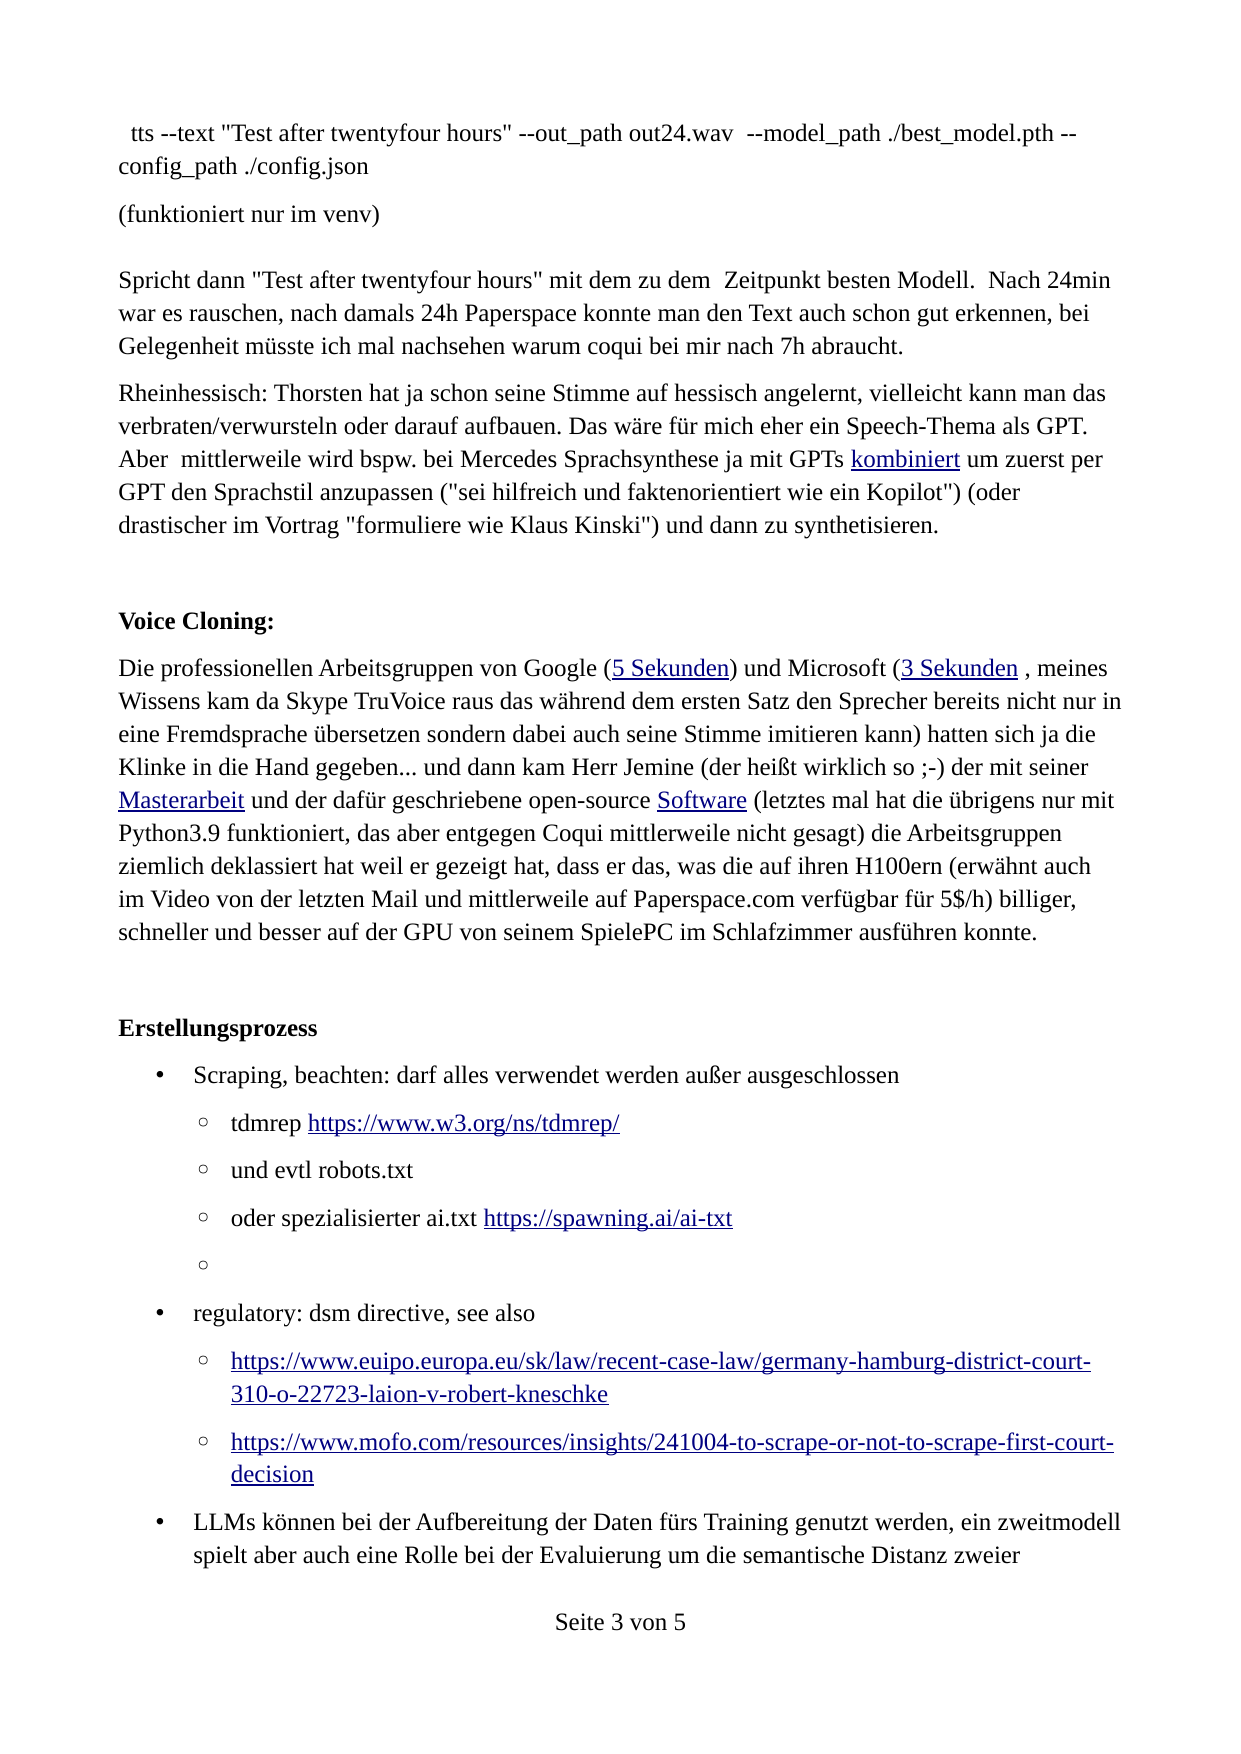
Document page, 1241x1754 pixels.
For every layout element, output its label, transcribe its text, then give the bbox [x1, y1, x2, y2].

list https://www.euipo.europa.eu/sk/law/recent-case-law/germany-hamburg-district-court-310-o-22723-laion-v-robert-kneschke [193, 1346, 1122, 1408]
text (funktioniert nur im venv) Spricht dann "Test after twentyfour hours" mit dem zu dem Zeitpunkt besten Modell. Nach 24min war es rauschen, nach damals 24h Paperspace konnte man den Text auch schon gut erkennen, bei Gelegenheit müsste ich mal nachsehen warum coqui bei mir nach 7h abraucht. [118, 199, 1122, 359]
list und evtl robots.txt [193, 1156, 1122, 1184]
list Scraping, beachten: darf alles verwendet werden außer ausgeschlossen [156, 1060, 1122, 1089]
list tdmrep https://www.w3.org/ns/tdmrep/ [193, 1108, 1122, 1137]
list regulatory: dsm directive, see also [156, 1298, 1122, 1327]
text Rheinhessisch: Thorsten hat ja schon seine Stimme auf hessisch angelernt, vielleicht kann man das verbraten/verwursteln oder darauf aufbauen. Das wäre für mich eher ein Speech-Thema als GPT. Aber mittlerweile wird bspw. bei Mercedes Sprachsynthese ja mit GPTs kombiniert um zuerst per GPT den Sprachstil anzupassen ("sei hilfreich und faktenorientiert wie ein Kopilot") (oder drastischer im Vortrag "formuliere wie Klaus Kinski") und dann zu synthetisieren. [118, 378, 1122, 539]
list oder spezialisierter ai.txt https://spawning.ai/ai-txt [193, 1203, 1122, 1232]
text tts --text "Test after twentyfour hours" --out_path out24.wav --model_path ./best_model.pth --config_path ./config.json [118, 118, 1122, 180]
list LLMs können bei der Aufbereitung der Daten fürs Training genutzt werden, ein zweitmodell spielt aber auch eine Rolle bei der Evaluierung um die semantische Distanz zweier [156, 1507, 1122, 1569]
list https://www.mofo.com/resources/insights/241004-to-scrape-or-not-to-scrape-first-court-decision [193, 1427, 1122, 1488]
text Erstellungsprozess [118, 1013, 1122, 1041]
text Voice Cloning: [118, 606, 1122, 634]
text Die professionellen Arbeitsgruppen von Google (5 Sekunden) und Microsoft (3 Sekunden , meines Wissens kam da Skype TruVoice raus das während dem ersten Satz den Sprecher bereits nicht nur in eine Fremdsprache übersetzen sondern dabei auch seine Stimme imitieren kann) hatten sich ja die Klinke in die Hand gegeben... und dann kam Herr Jemine (der heißt wirklich so ;-) der mit seiner Masterarbeit und der dafür geschriebene open-source Software (letztes mal hat die übrigens nur mit Python3.9 funktioniert, das aber entgegen Coqui mittlerweile nicht gesagt) die Arbeitsgruppen ziemlich deklassiert hat weil er gezeigt hat, dass er das, was die auf ihren H100ern (erwähnt auch im Video von der letzten Mail und mittlerweile auf Paperspace.com verfügbar für 5$/h) billiger, schneller und besser auf der GPU von seinem SpielePC im Schlafzimmer ausführen konnte. [118, 653, 1122, 946]
